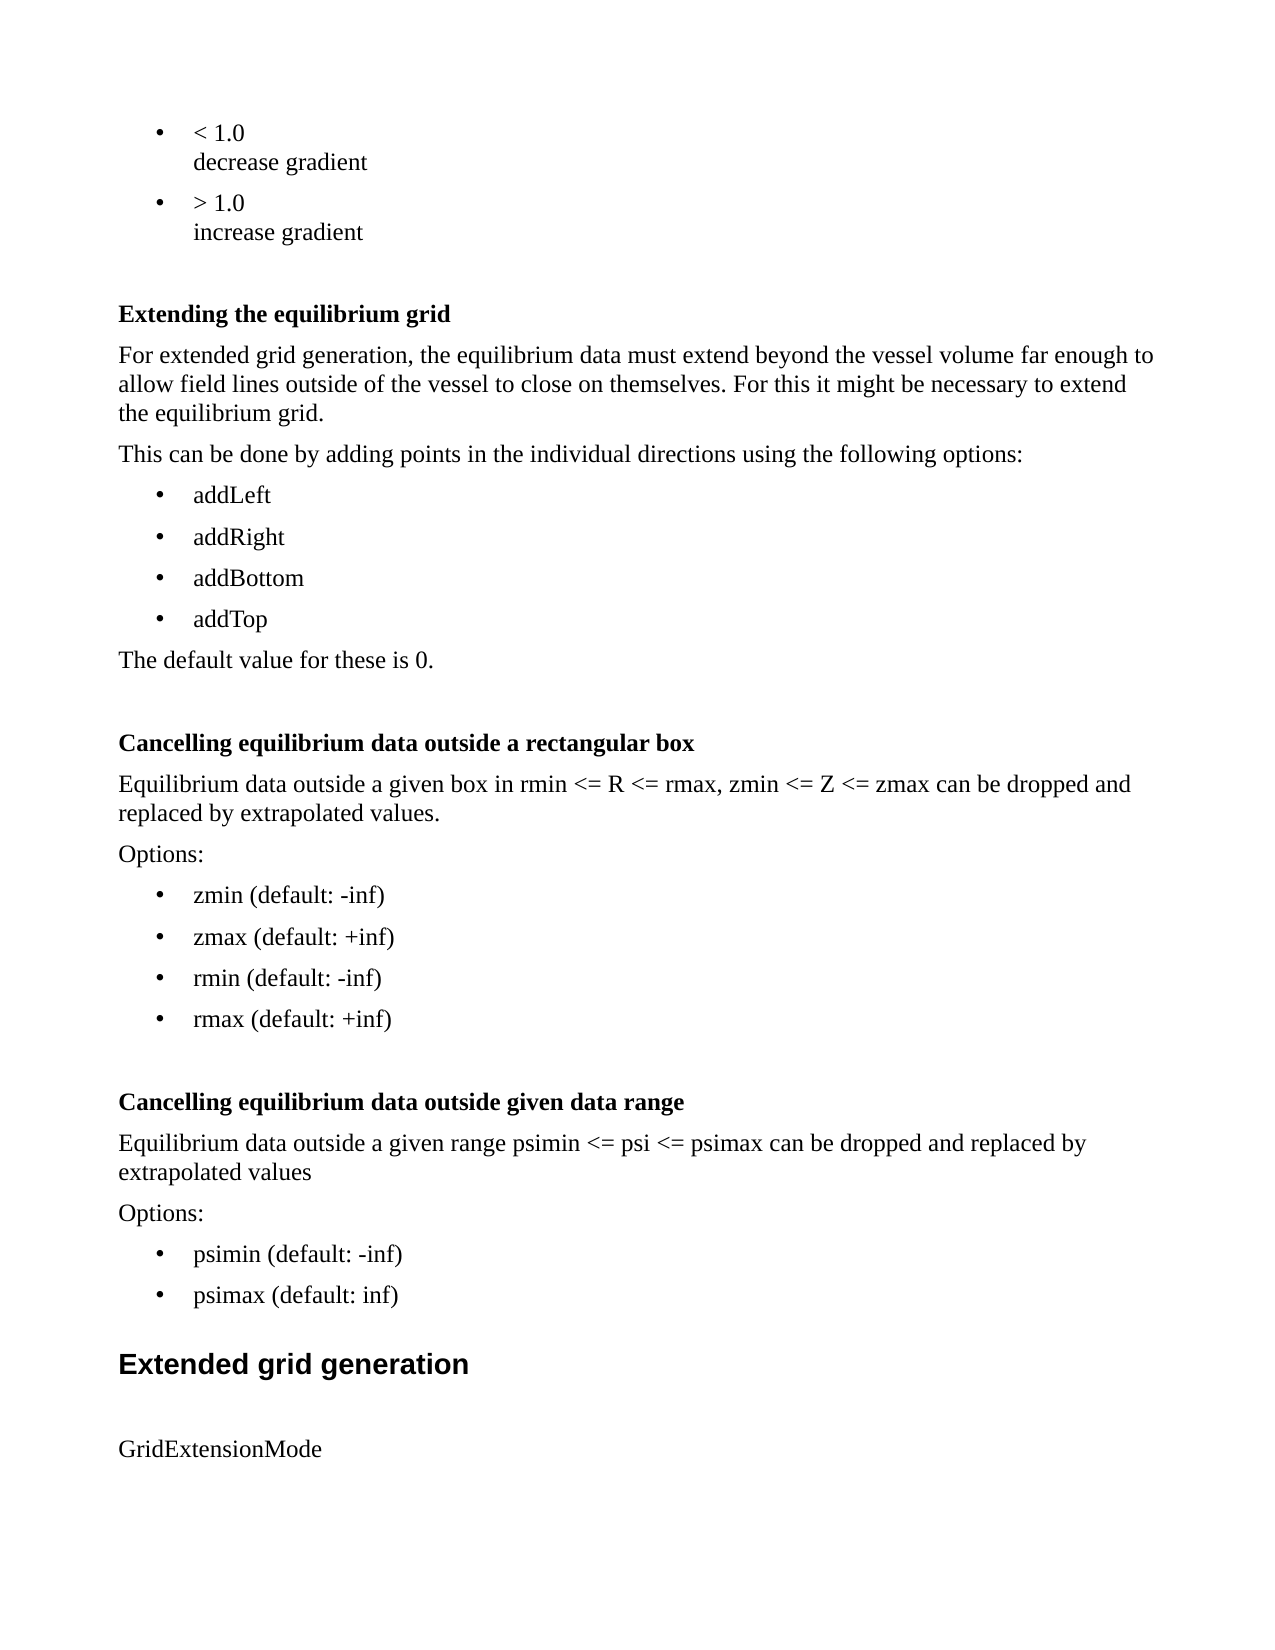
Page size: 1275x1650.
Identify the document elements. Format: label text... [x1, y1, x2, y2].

text For extended grid generation, the equilibrium data must extend beyond the vessel volume far enough to allow field lines outside of the vessel to close on themselves. For this it might be necessary to extend the equilibrium grid. [118, 341, 1157, 427]
text This can be done by adding points in the individual directions using the following options: [118, 439, 1157, 468]
text GridExtensionMode [118, 1434, 1157, 1463]
text Options: [118, 1198, 1157, 1227]
text Cancelling equilibrium data outside given data range [118, 1087, 1157, 1116]
text Options: [118, 839, 1157, 868]
list addBottom [156, 563, 1157, 592]
list > 1.0 increase gradient [156, 188, 1157, 246]
text Extending the equilibrium grid [118, 299, 1157, 328]
list addRight [156, 522, 1157, 551]
text The default value for these is 0. [118, 646, 1157, 674]
text Cancelling equilibrium data outside a rectangular box [118, 728, 1157, 757]
list psimax (default: inf) [156, 1281, 1157, 1309]
text Equilibrium data outside a given box in rmin <= R <= rmax, zmin <= Z <= zmax can be dropped and replaced by extrapolated values. [118, 769, 1157, 827]
list psimin (default: -inf) [156, 1239, 1157, 1268]
list addLeft [156, 481, 1157, 509]
list < 1.0 decrease gradient [156, 118, 1157, 176]
list addTop [156, 604, 1157, 633]
subtitle Extended grid generation [118, 1347, 1157, 1380]
list rmin (default: -inf) [156, 963, 1157, 992]
list rmax (default: +inf) [156, 1004, 1157, 1033]
list zmax (default: +inf) [156, 922, 1157, 951]
list zmin (default: -inf) [156, 881, 1157, 909]
text Equilibrium data outside a given range psimin <= psi <= psimax can be dropped and replaced by extrapolated values [118, 1128, 1157, 1186]
